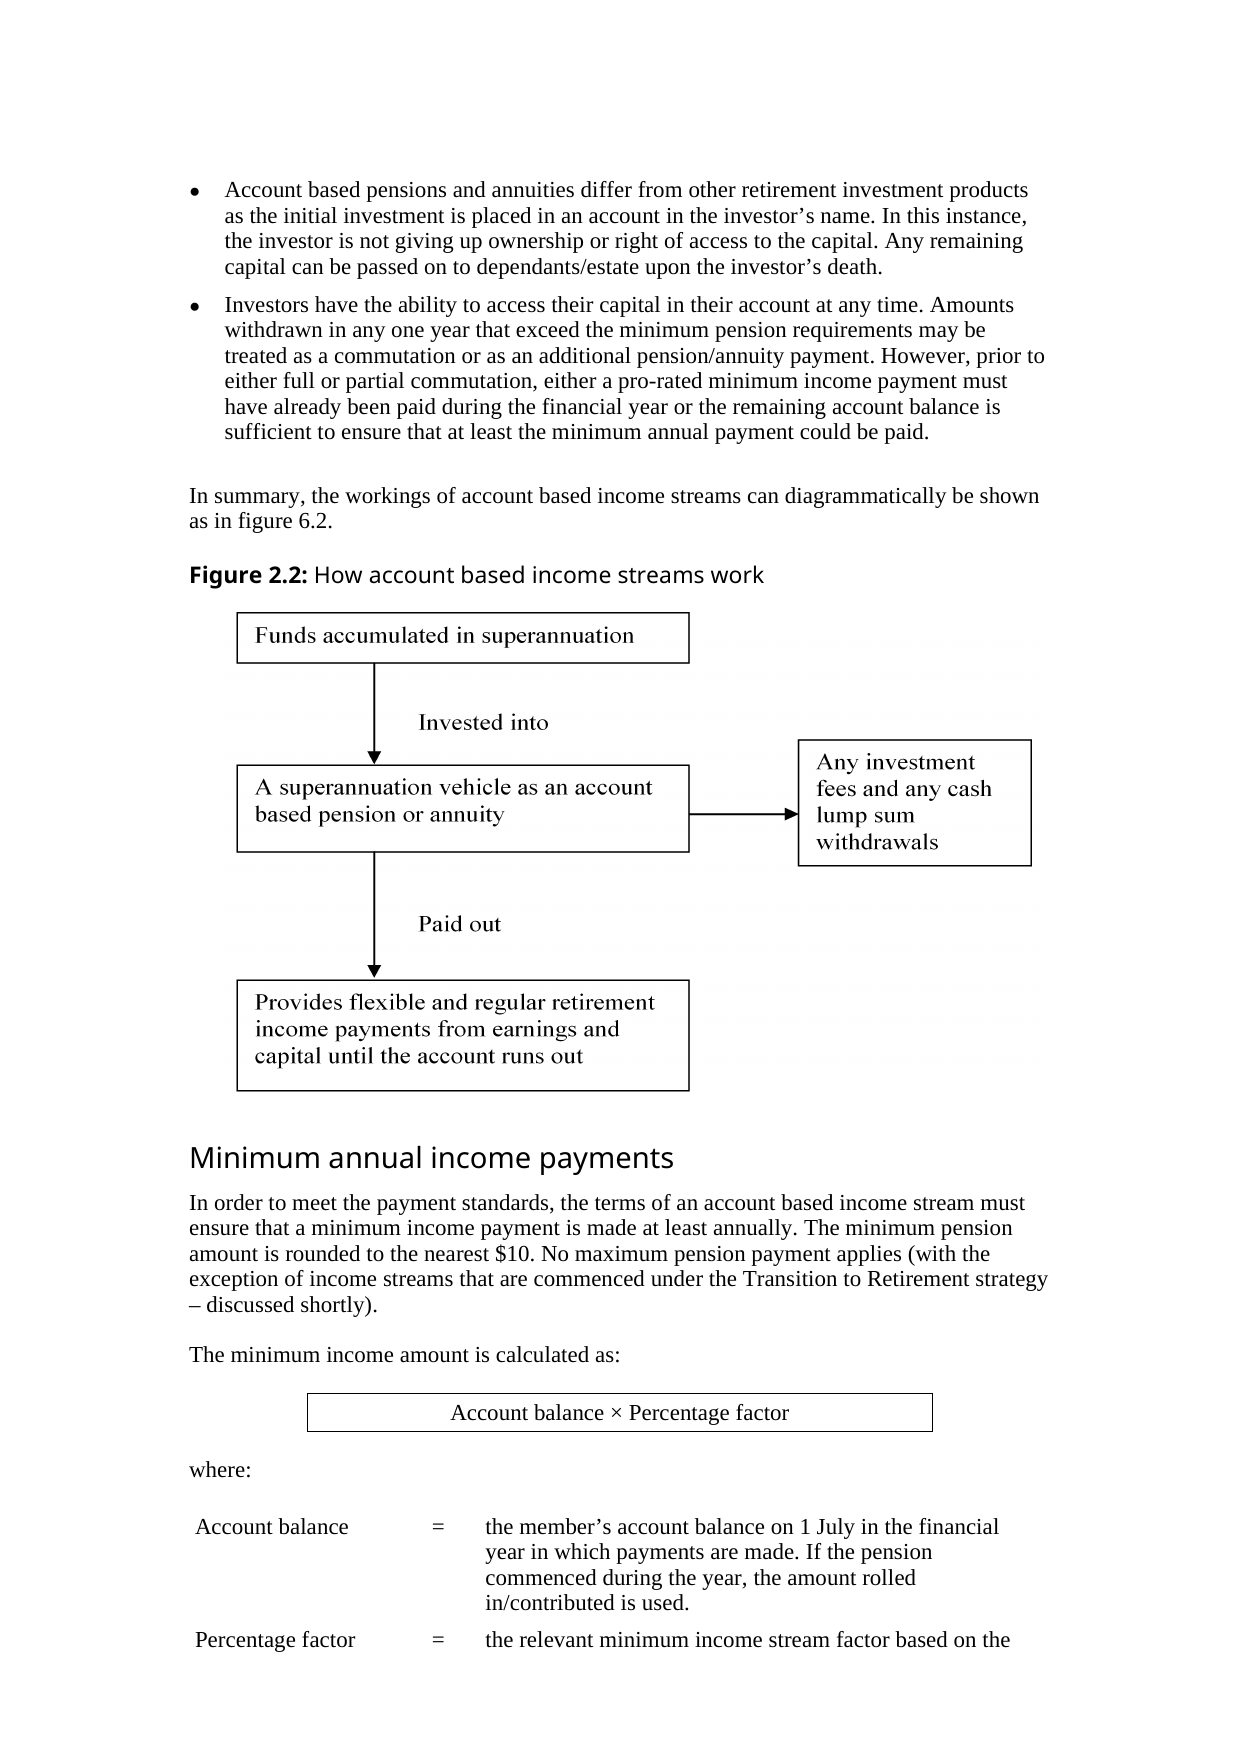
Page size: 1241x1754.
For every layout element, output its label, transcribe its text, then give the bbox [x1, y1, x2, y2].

table_cell Percentage factor [189, 1621, 420, 1658]
text Minimum annual income payments [189, 1137, 1051, 1177]
table_header the member’s account balance on 1 July in the financial year in which payments are made. If the pension commenced during the year, the amount rolled in/contributed is used. [479, 1508, 1051, 1621]
table_header Account balance × Percentage factor [308, 1394, 932, 1431]
list Investors have the ability to access their capital in their account at any time. Amounts withdrawn in any one year that exceed the minimum pension requirements may be treated as a commutation or as an additional pension/annuity payment. However, prior to either full or partial commutation, either a pro-rated minimum income payment must have already been paid during the financial year or the remaining account balance is sufficient to ensure that at least the minimum annual payment could be paid. [189, 292, 1051, 470]
text where: [189, 1457, 1051, 1483]
picture [224, 602, 1047, 1100]
text The minimum income amount is calculated as: [189, 1342, 1051, 1368]
table_cell the relevant minimum income stream factor based on the [479, 1621, 1051, 1658]
text In order to meet the payment standards, the terms of an account based income stream must ensure that a minimum income payment is made at least annually. The minimum pension amount is rounded to the nearest $10. No maximum pension payment applies (with the exception of income streams that are commenced under the Transition to Retirement strategy – discussed shortly). [189, 1189, 1051, 1317]
text Figure 2.2: How account based income streams work [189, 559, 1051, 590]
table_cell = [420, 1621, 479, 1658]
table_header = [420, 1508, 479, 1621]
text In summary, the workings of account based income streams can diagrammatically be shown as in figure 6.2. [189, 483, 1051, 534]
table_header Account balance [189, 1508, 420, 1621]
list Account based pensions and annuities differ from other retirement investment products as the initial investment is placed in an account in the investor’s name. In this instance, the investor is not giving up ownership or right of access to the capital. Any remaining capital can be passed on to dependants/estate upon the investor’s death. [189, 177, 1051, 279]
